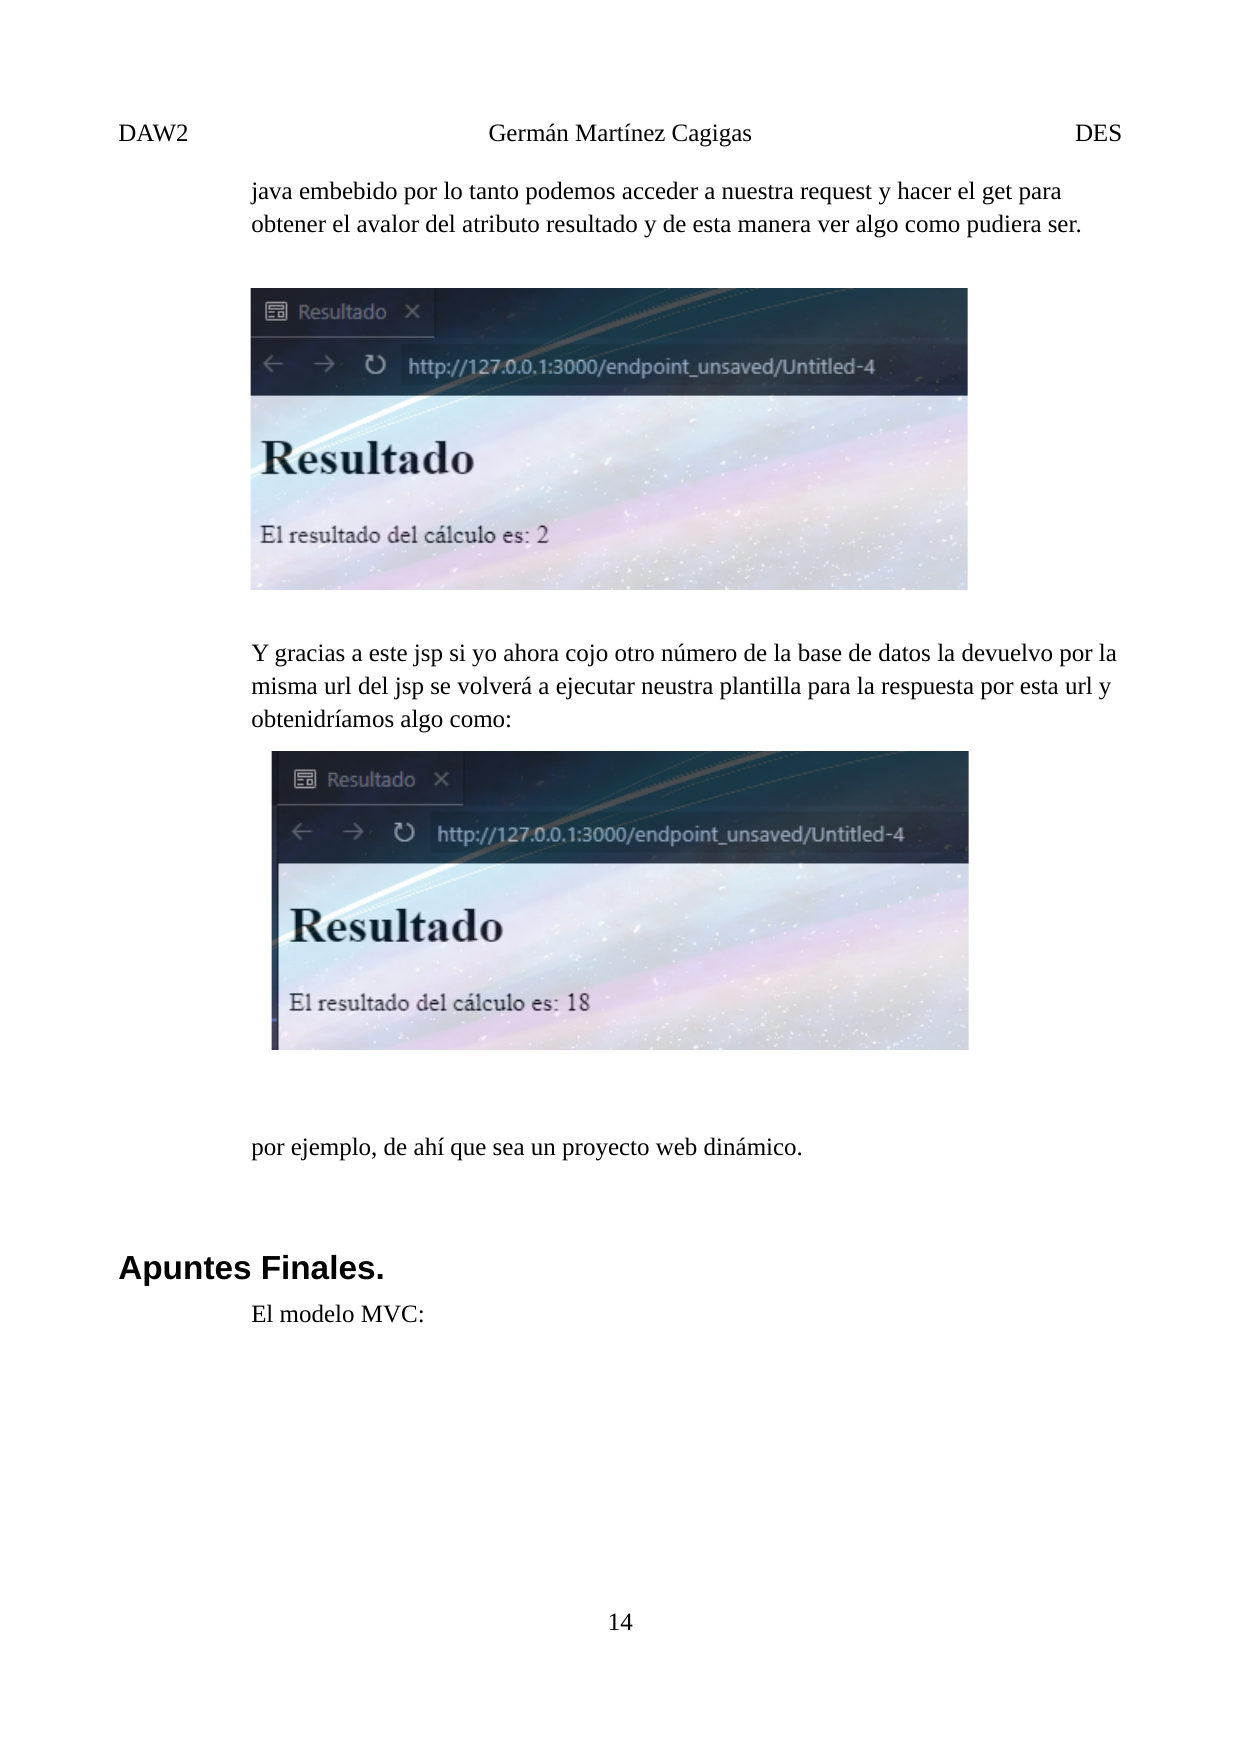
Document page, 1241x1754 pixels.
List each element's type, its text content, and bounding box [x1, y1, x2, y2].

text Y gracias a este jsp si yo ahora cojo otro número de la base de datos la devuelvo por la misma url del jsp se volverá a ejecutar neustra plantilla para la respuesta por esta url y obtenidríamos algo como: [177, 638, 1122, 733]
picture [250, 288, 968, 590]
subtitle Apuntes Finales. [118, 1248, 1122, 1287]
text java embebido por lo tanto podemos acceder a nuestra request y hacer el get para obtener el avalor del atributo resultado y de esta manera ver algo como pudiera ser. [177, 176, 1122, 238]
picture [271, 751, 969, 1050]
text El modelo MVC: [177, 1299, 1122, 1328]
text por ejemplo, de ahí que sea un proyecto web dinámico. [177, 1132, 1122, 1161]
